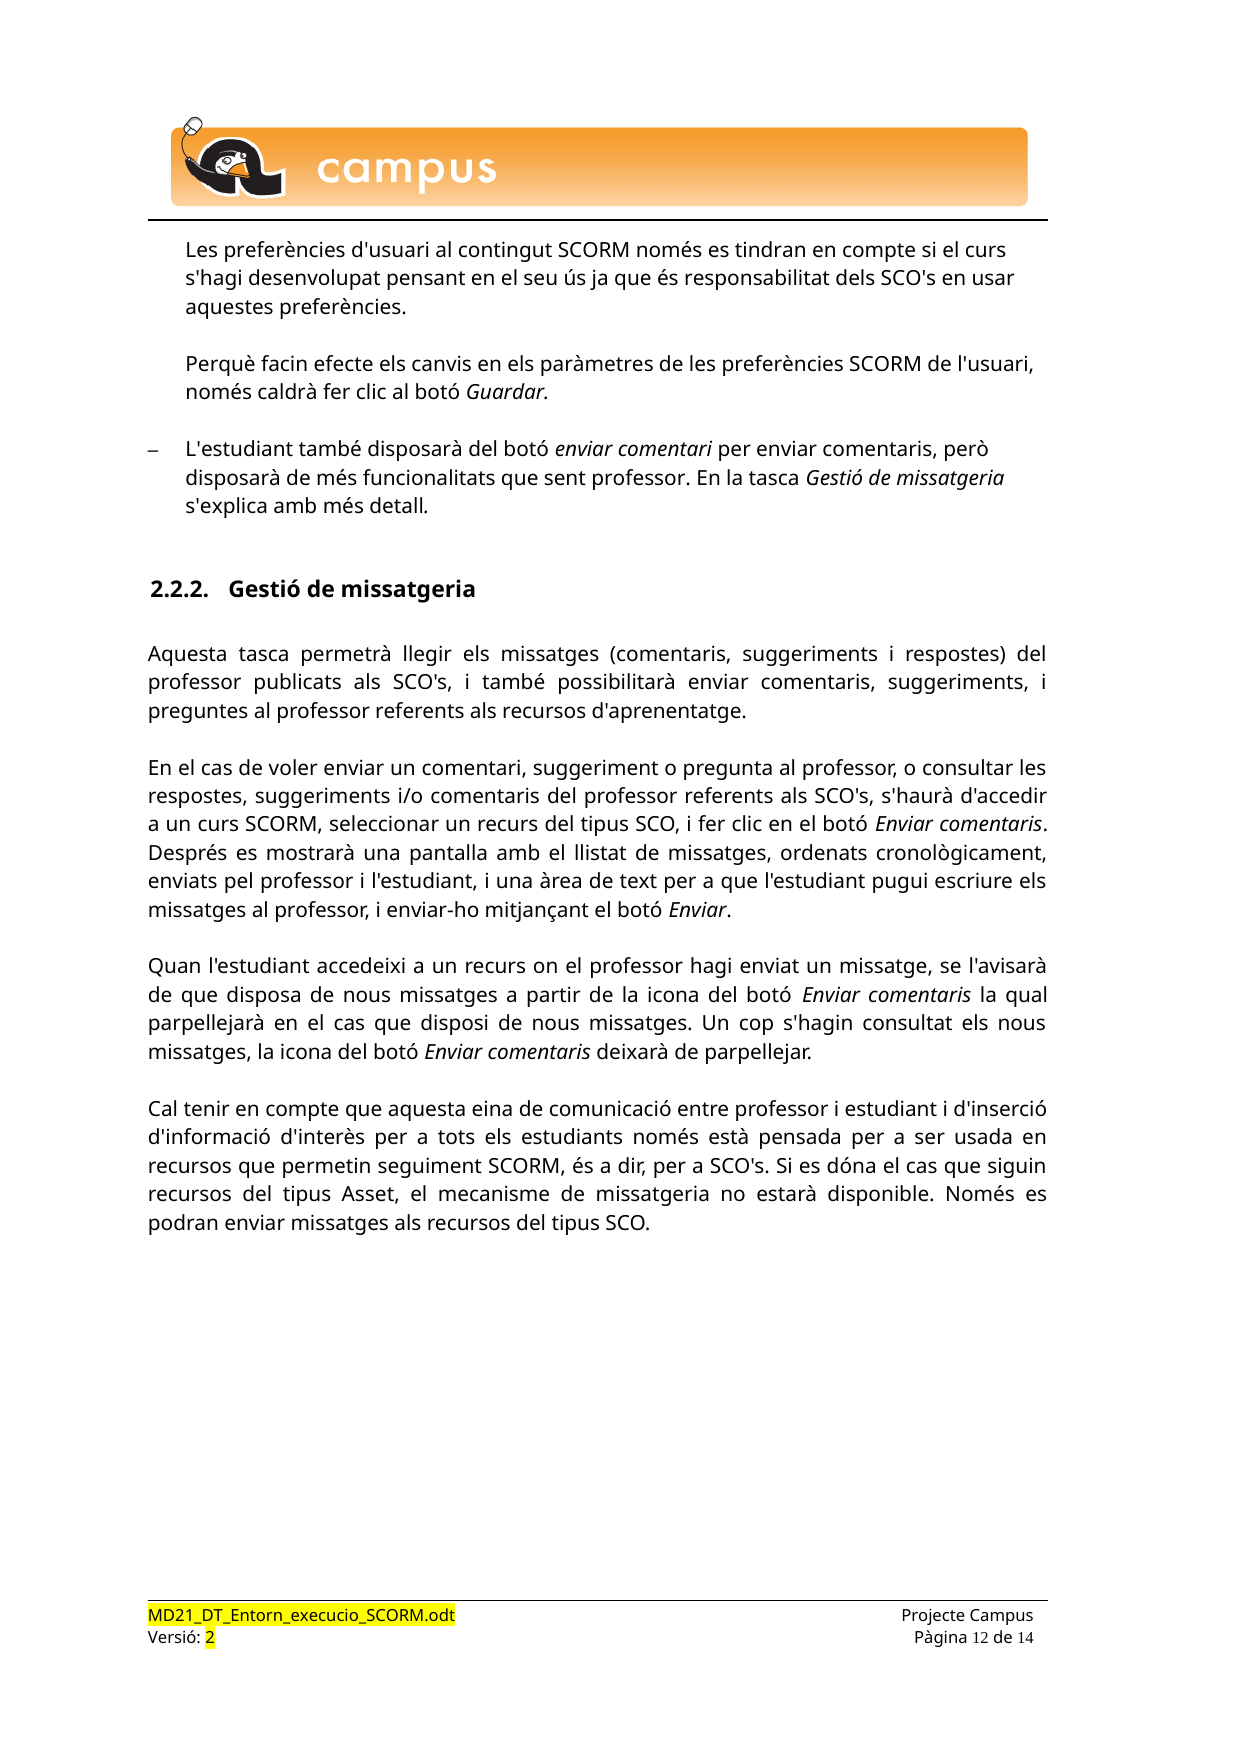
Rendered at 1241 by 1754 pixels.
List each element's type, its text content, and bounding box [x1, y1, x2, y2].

subtitle Gestió de missatgeria [150, 573, 1048, 604]
list Perquè facin efecte els canvis en els paràmetres de les preferències SCORM de l'usuari, només caldrà fer clic al botó Guardar. [148, 349, 1048, 406]
text En el cas de voler enviar un comentari, suggeriment o pregunta al professor, o consultar les respostes, suggeriments i/o comentaris del professor referents als SCO's, s'haurà d'accedir a un curs SCORM, seleccionar un recurs del tipus SCO, i fer clic en el botó Enviar comentaris. Després es mostrarà una pantalla amb el llistat de missatges, ordenats cronològicament, enviats pel professor i l'estudiant, i una àrea de text per a que l'estudiant pugui escriure els missatges al professor, i enviar-ho mitjançant el botó Enviar. [148, 753, 1048, 923]
list L'estudiant també disposarà del botó enviar comentari per enviar comentaris, però disposarà de més funcionalitats que sent professor. En la tasca Gestió de missatgeria s'explica amb més detall. [148, 434, 1048, 519]
list Les preferències d'usuari al contingut SCORM només es tindran en compte si el curs s'hagi desenvolupat pensant en el seu ús ja que és responsabilitat dels SCO's en usar aquestes preferències. [148, 235, 1048, 320]
picture [164, 114, 1033, 209]
text Aquesta tasca permetrà llegir els missatges (comentaris, suggeriments i respostes) del professor publicats als SCO's, i també possibilitarà enviar comentaris, suggeriments, i preguntes al professor referents als recursos d'aprenentatge. [148, 639, 1048, 724]
text Cal tenir en compte que aquesta eina de comunicació entre professor i estudiant i d'inserció d'informació d'interès per a tots els estudiants només està pensada per a ser usada en recursos que permetin seguiment SCORM, és a dir, per a SCO's. Si es dóna el cas que siguin recursos del tipus Asset, el mecanisme de missatgeria no estarà disponible. Només es podran enviar missatges als recursos del tipus SCO. [148, 1094, 1048, 1236]
text Quan l'estudiant accedeixi a un recurs on el professor hagi enviat un missatge, se l'avisarà de que disposa de nous missatges a partir de la icona del botó Enviar comentaris la qual parpellejarà en el cas que disposi de nous missatges. Un cop s'hagin consultat els nous missatges, la icona del botó Enviar comentaris deixarà de parpellejar. [148, 952, 1048, 1065]
